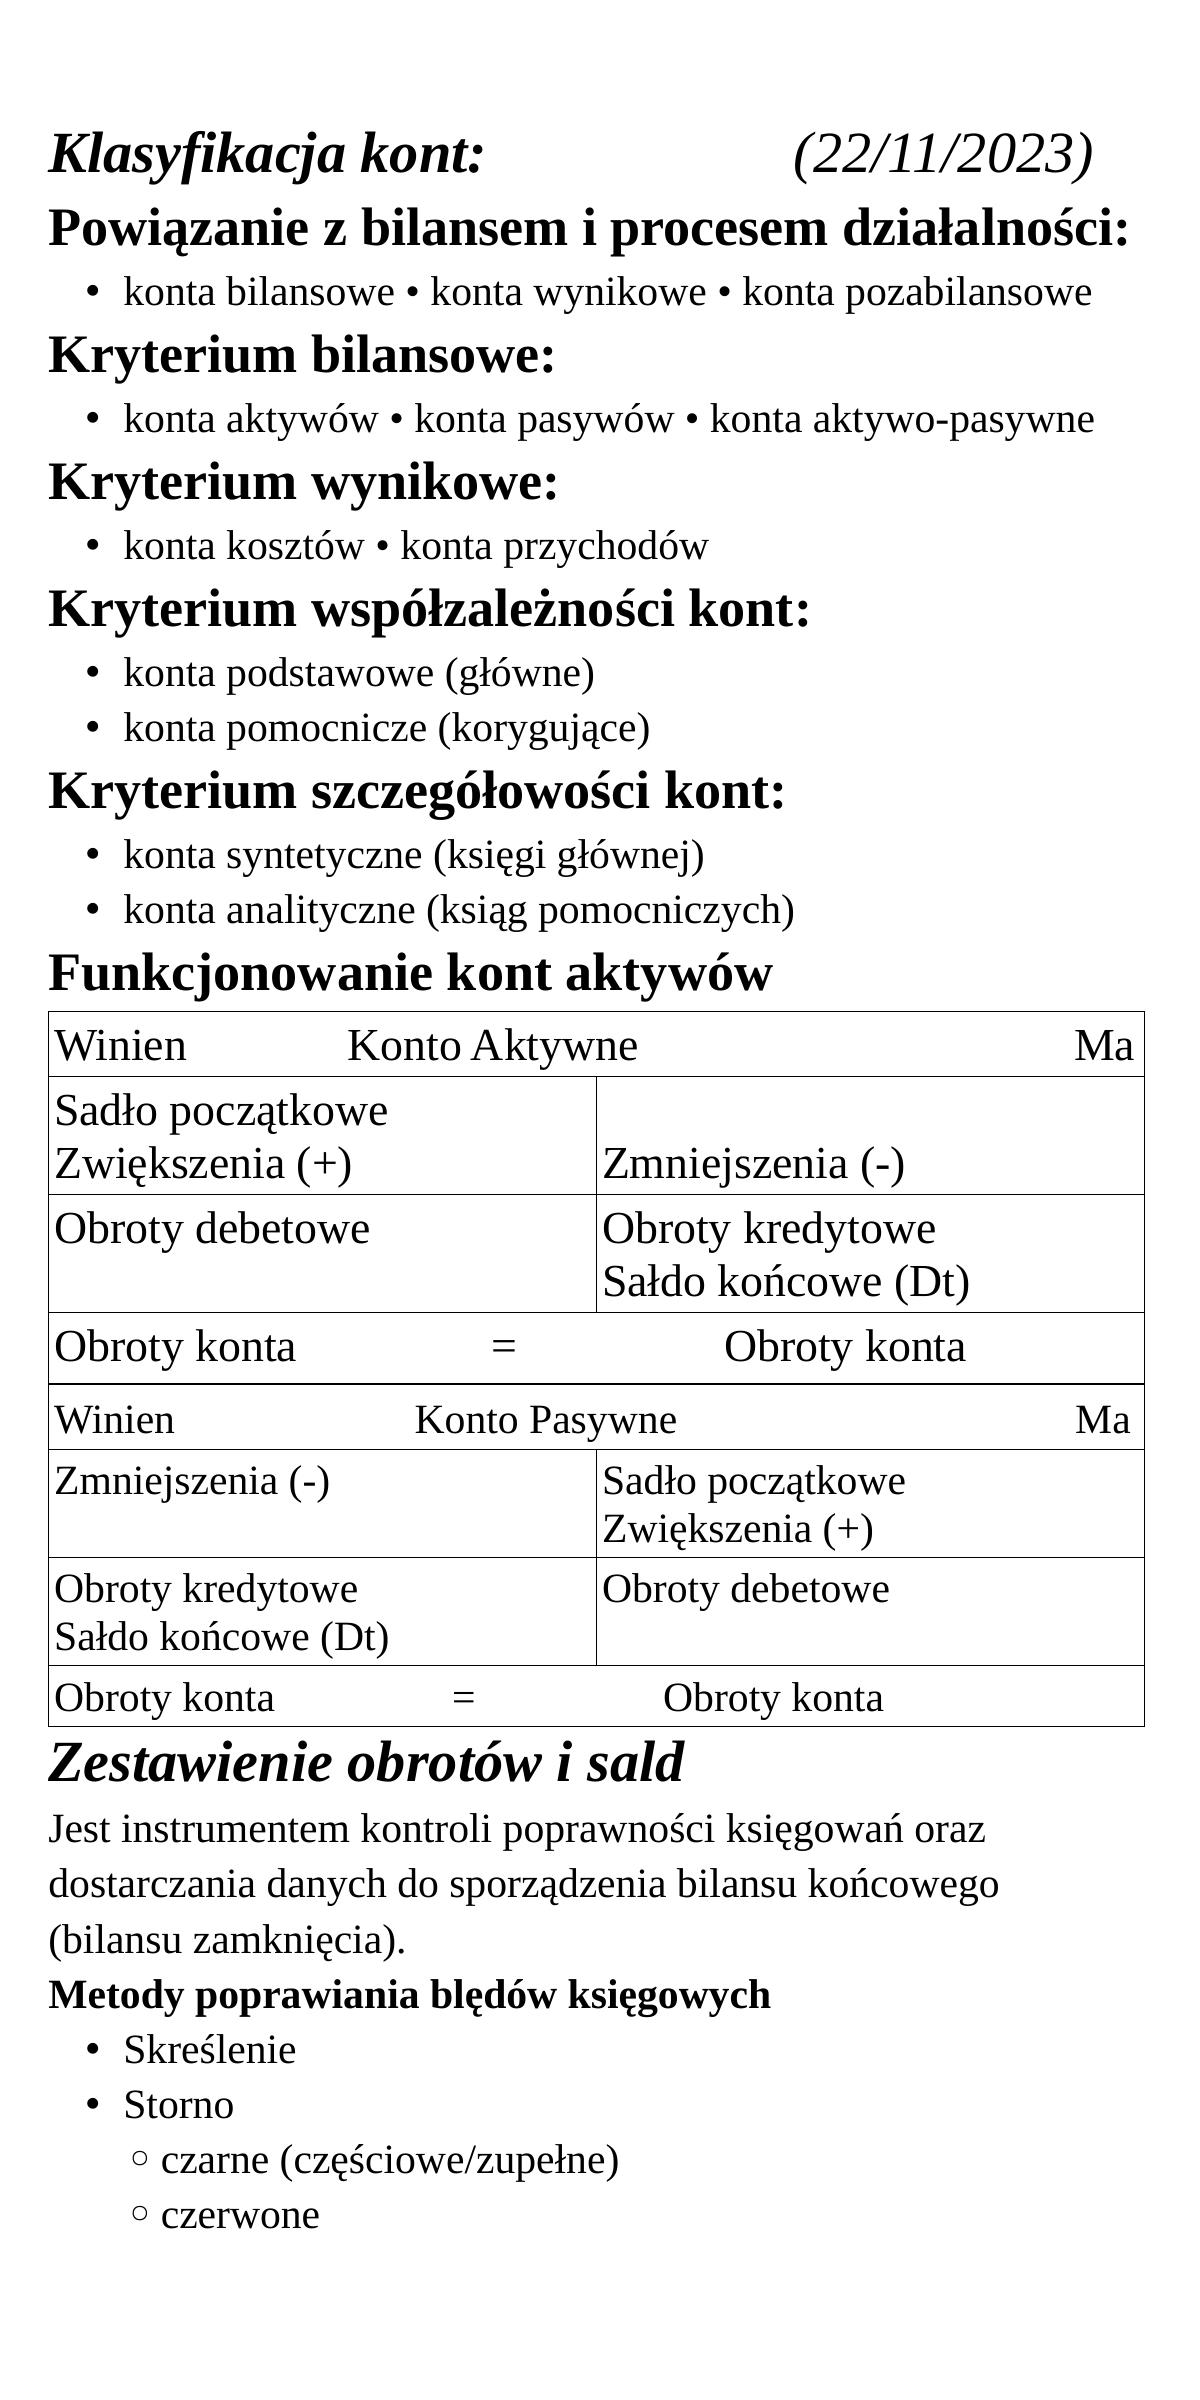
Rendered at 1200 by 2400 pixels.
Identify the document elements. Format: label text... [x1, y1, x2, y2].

table_cell Zmniejszenia (-) [49, 1450, 596, 1557]
text Metody poprawiania blędów księgowych [48, 1969, 1144, 2017]
text Klasyfikacja kont: (22/11/2023) [48, 118, 1144, 185]
list konta podstawowe (główne) [86, 647, 1144, 695]
list Storno [86, 2079, 1144, 2127]
text Powiązanie z bilansem i procesem działalności: [48, 195, 1144, 257]
table_cell Sadło początkowe Zwiększenia (+) [597, 1450, 1144, 1557]
text Kryterium szczegółowości kont: [48, 757, 1144, 820]
table_cell Obroty kredytowe Sałdo końcowe (Dt) [597, 1195, 1144, 1312]
table_cell Obroty kredytowe Sałdo końcowe (Dt) [49, 1558, 596, 1665]
list konta bilansowe • konta wynikowe • konta pozabilansowe [86, 267, 1144, 315]
text Kryterium wynikowe: [48, 449, 1144, 511]
table_header Winien Konto Pasywne Ma [49, 1385, 1144, 1449]
text Kryterium współzależności kont: [48, 576, 1144, 638]
list konta aktywów • konta pasywów • konta aktywo-pasywne [86, 393, 1144, 442]
table_cell Obroty konta = Obroty konta [49, 1666, 1144, 1726]
list konta analityczne (ksiąg pomocniczych) [86, 884, 1144, 932]
list Skreślenie [86, 2024, 1144, 2072]
text Funkcjonowanie kont aktywów [48, 939, 1144, 1002]
list konta syntetyczne (księgi głównej) [86, 829, 1144, 877]
table_cell Obroty debetowe [597, 1558, 1144, 1665]
list konta kosztów • konta przychodów [86, 520, 1144, 568]
table_cell Sadło początkowe Zwiększenia (+) [49, 1077, 596, 1194]
list czarne (częściowe/zupełne) [123, 2135, 1144, 2183]
table_header Winien Konto Aktywne Ma [49, 1012, 1144, 1076]
text Jest instrumentem kontroli poprawności księgowań oraz dostarczania danych do sporządzenia bilansu końcowego (bilansu zamknięcia). [48, 1804, 1144, 1962]
list czerwone [123, 2190, 1144, 2238]
text Zestawienie obrotów i sald [48, 1727, 1144, 1794]
table_cell Obroty konta = Obroty konta [49, 1313, 1144, 1382]
list konta pomocnicze (korygujące) [86, 702, 1144, 750]
text Kryterium bilansowe: [48, 322, 1144, 384]
table_cell Zmniejszenia (-) [597, 1077, 1144, 1194]
table_cell Obroty debetowe [49, 1195, 596, 1312]
